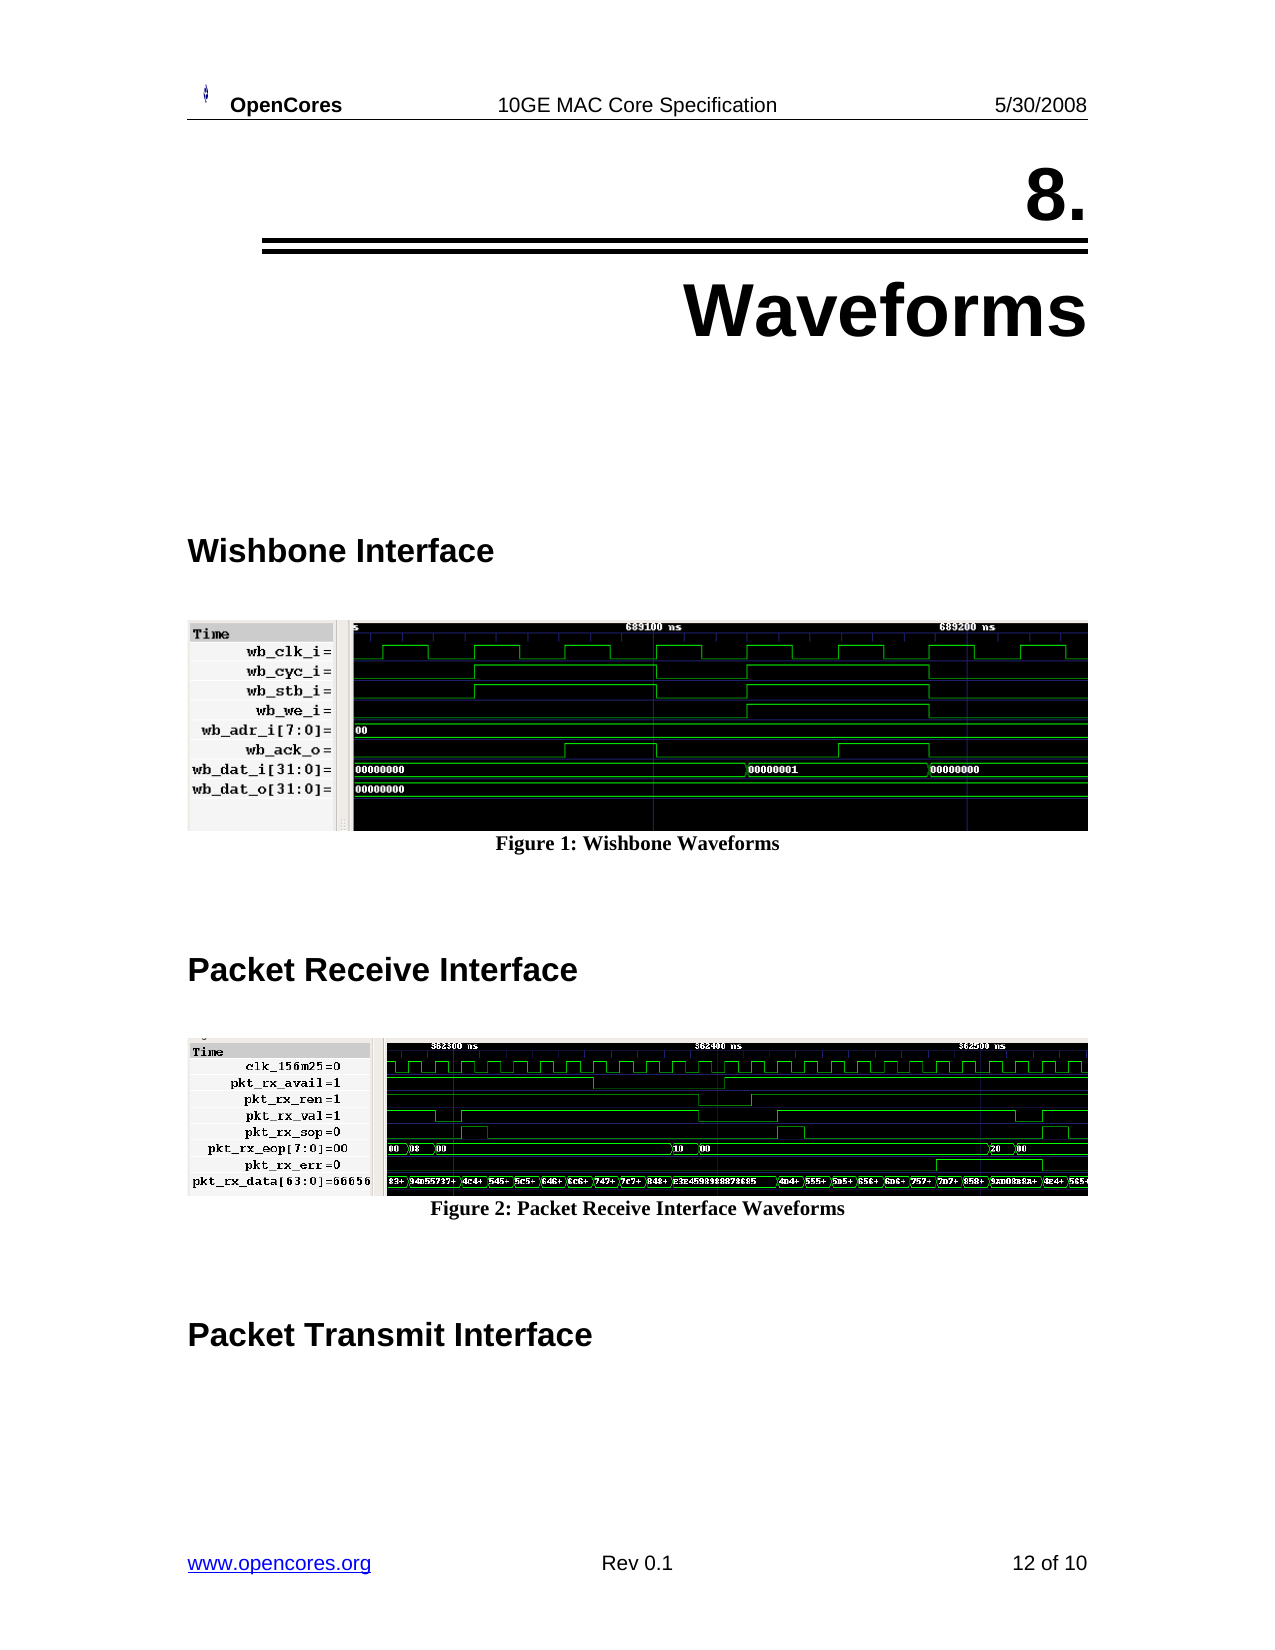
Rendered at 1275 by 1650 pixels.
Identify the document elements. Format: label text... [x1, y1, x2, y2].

picture [187, 1038, 1088, 1196]
text Figure 2: Packet Receive Interface Waveforms [187, 1196, 1088, 1220]
text Figure 1: Wishbone Waveforms [187, 831, 1088, 854]
subtitle Waveforms [187, 266, 1088, 353]
subtitle Packet Transmit Interface [187, 1315, 1088, 1353]
subtitle Wishbone Interface [187, 531, 1088, 570]
picture [187, 620, 1088, 831]
subtitle Packet Receive Interface [187, 949, 1088, 988]
